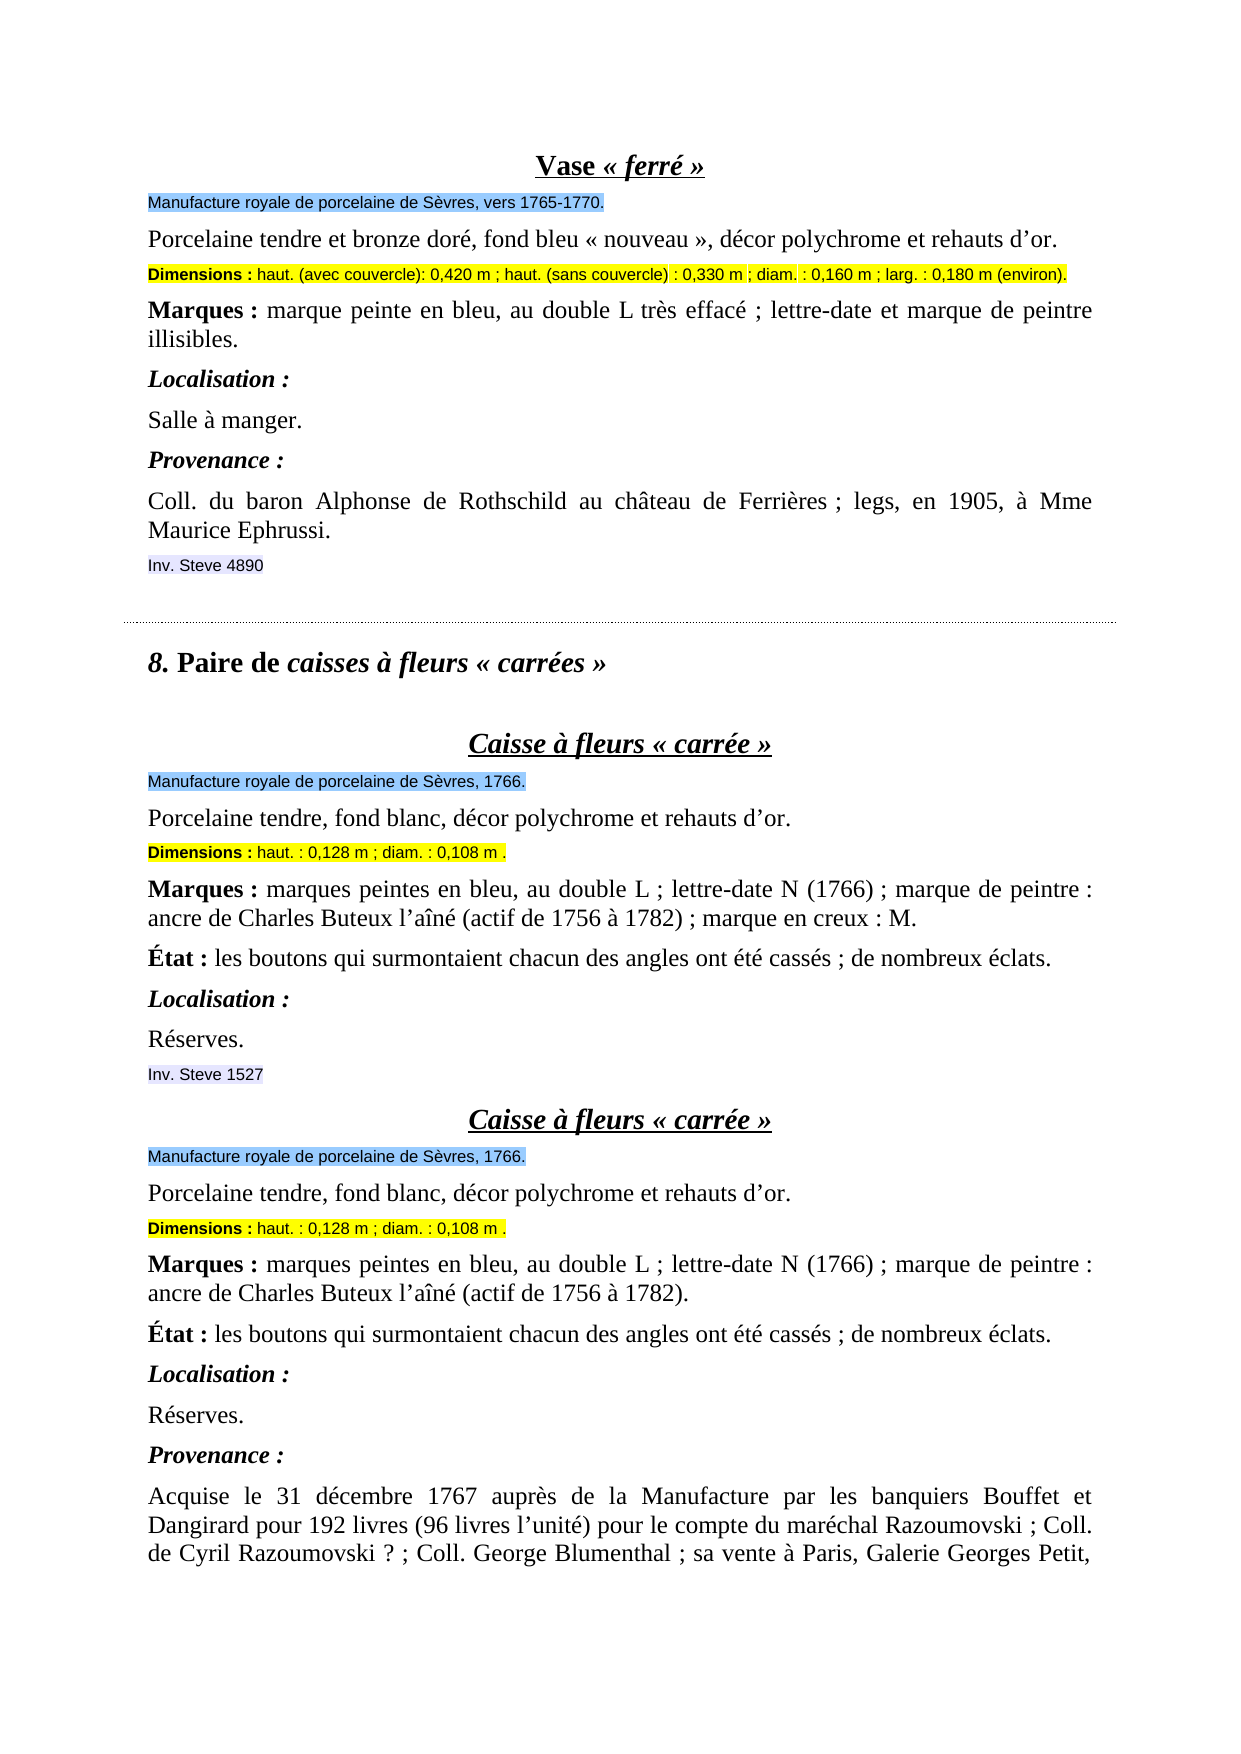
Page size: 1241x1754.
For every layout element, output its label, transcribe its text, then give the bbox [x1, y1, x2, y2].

text Réserves. [148, 1400, 1093, 1429]
text Marques : marques peintes en bleu, au double L ; lettre-date N (1766) ; marque de peintre : ancre de Charles Buteux l’aîné (actif de 1756 à 1782) ; marque en creux : M. [148, 874, 1093, 932]
subtitle Vase « ferré » [148, 148, 1093, 181]
text Acquise le 31 décembre 1767 auprès de la Manufacture par les banquiers Bouffet et Dangirard pour 192 livres (96 livres l’unité) pour le compte du maréchal Razoumovski ; Coll. de Cyril Razoumovski ? ; Coll. George Blumenthal ; sa vente à Paris, Galerie Georges Petit, [148, 1481, 1093, 1567]
text Porcelaine tendre et bronze doré, fond bleu « nouveau », décor polychrome et rehauts d’or. [148, 224, 1093, 253]
text État : les boutons qui surmontaient chacun des angles ont été cassés ; de nombreux éclats. [148, 1319, 1093, 1348]
text Manufacture royale de porcelaine de Sèvres, 1766. [526, 772, 1093, 791]
text Dimensions : haut. : 0,128 m ; diam. : 0,108 m . [506, 843, 1093, 862]
text Porcelaine tendre, fond blanc, décor polychrome et rehauts d’or. [148, 1178, 1093, 1207]
subtitle Caisse à fleurs « carrée » [148, 1102, 1093, 1135]
text État : les boutons qui surmontaient chacun des angles ont été cassés ; de nombreux éclats. [148, 943, 1093, 972]
text Réserves. [148, 1024, 1093, 1053]
text Salle à manger. [148, 405, 1093, 434]
text Porcelaine tendre, fond blanc, décor polychrome et rehauts d’or. [148, 803, 1093, 831]
text Inv. Steve 4890 [263, 555, 1093, 574]
text Manufacture royale de porcelaine de Sèvres, vers 1765-1770. [604, 193, 1093, 212]
text Provenance : [148, 446, 1093, 474]
subtitle Caisse à fleurs « carrée » [148, 726, 1093, 760]
text Localisation : [148, 364, 1093, 393]
text Coll. du baron Alphonse de Rothschild au château de Ferrières ; legs, en 1905, à Mme Maurice Ephrussi. [148, 486, 1093, 544]
text Marques : marque peinte en bleu, au double L très effacé ; lettre-date et marque de peintre illisibles. [148, 295, 1093, 353]
text Provenance : [148, 1440, 1093, 1469]
text Dimensions : haut. : 0,128 m ; diam. : 0,108 m . [506, 1219, 1093, 1238]
text Marques : marques peintes en bleu, au double L ; lettre-date N (1766) ; marque de peintre : ancre de Charles Buteux l’aîné (actif de 1756 à 1782). [148, 1249, 1093, 1307]
text Manufacture royale de porcelaine de Sèvres, 1766. [526, 1147, 1093, 1166]
text Inv. Steve 1527 [263, 1065, 1093, 1084]
subtitle Paire de caisses à fleurs « carrées » [124, 622, 1116, 703]
text Localisation : [148, 1359, 1093, 1388]
text Localisation : [148, 984, 1093, 1013]
